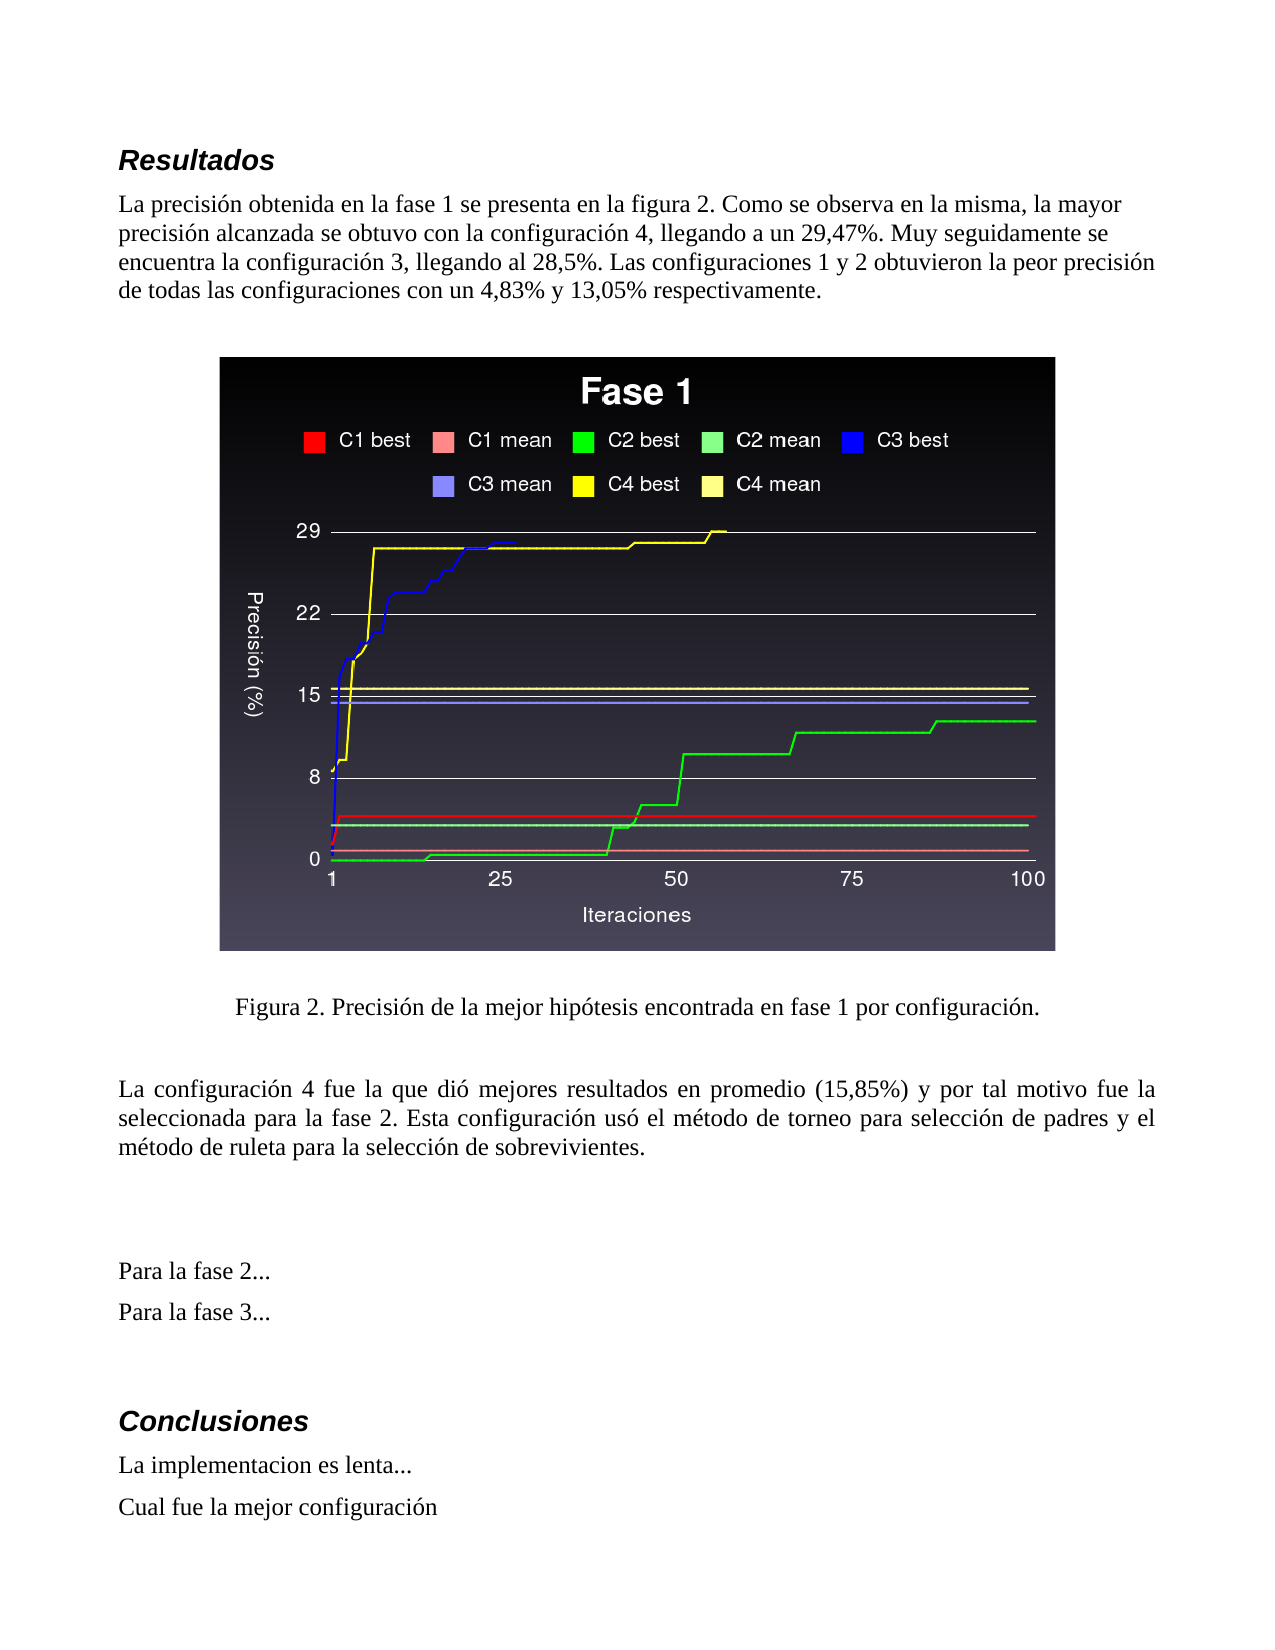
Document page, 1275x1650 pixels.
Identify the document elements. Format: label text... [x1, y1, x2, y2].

picture [219, 357, 1056, 951]
subtitle Resultados [118, 143, 1157, 177]
text La precisión obtenida en la fase 1 se presenta en la figura 2. Como se observa en la misma, la mayor precisión alcanzada se obtuvo con la configuración 4, llegando a un 29,47%. Muy seguidamente se encuentra la configuración 3, llegando al 28,5%. Las configuraciones 1 y 2 obtuvieron la peor precisión de todas las configuraciones con un 4,83% y 13,05% respectivamente. [118, 189, 1157, 304]
text Cual fue la mejor configuración [118, 1492, 1157, 1521]
text La configuración 4 fue la que dió mejores resultados en promedio (15,85%) y por tal motivo fue la seleccionada para la fase 2. Esta configuración usó el método de torneo para selección de padres y el método de ruleta para la selección de sobrevivientes. [118, 1074, 1157, 1161]
text La implementacion es lenta... [118, 1451, 1157, 1479]
text Figura 2. Precisión de la mejor hipótesis encontrada en fase 1 por configuración. [118, 992, 1157, 1021]
text Para la fase 2... [118, 1256, 1157, 1284]
text Para la fase 3... [118, 1297, 1157, 1326]
subtitle Conclusiones [118, 1404, 1157, 1438]
